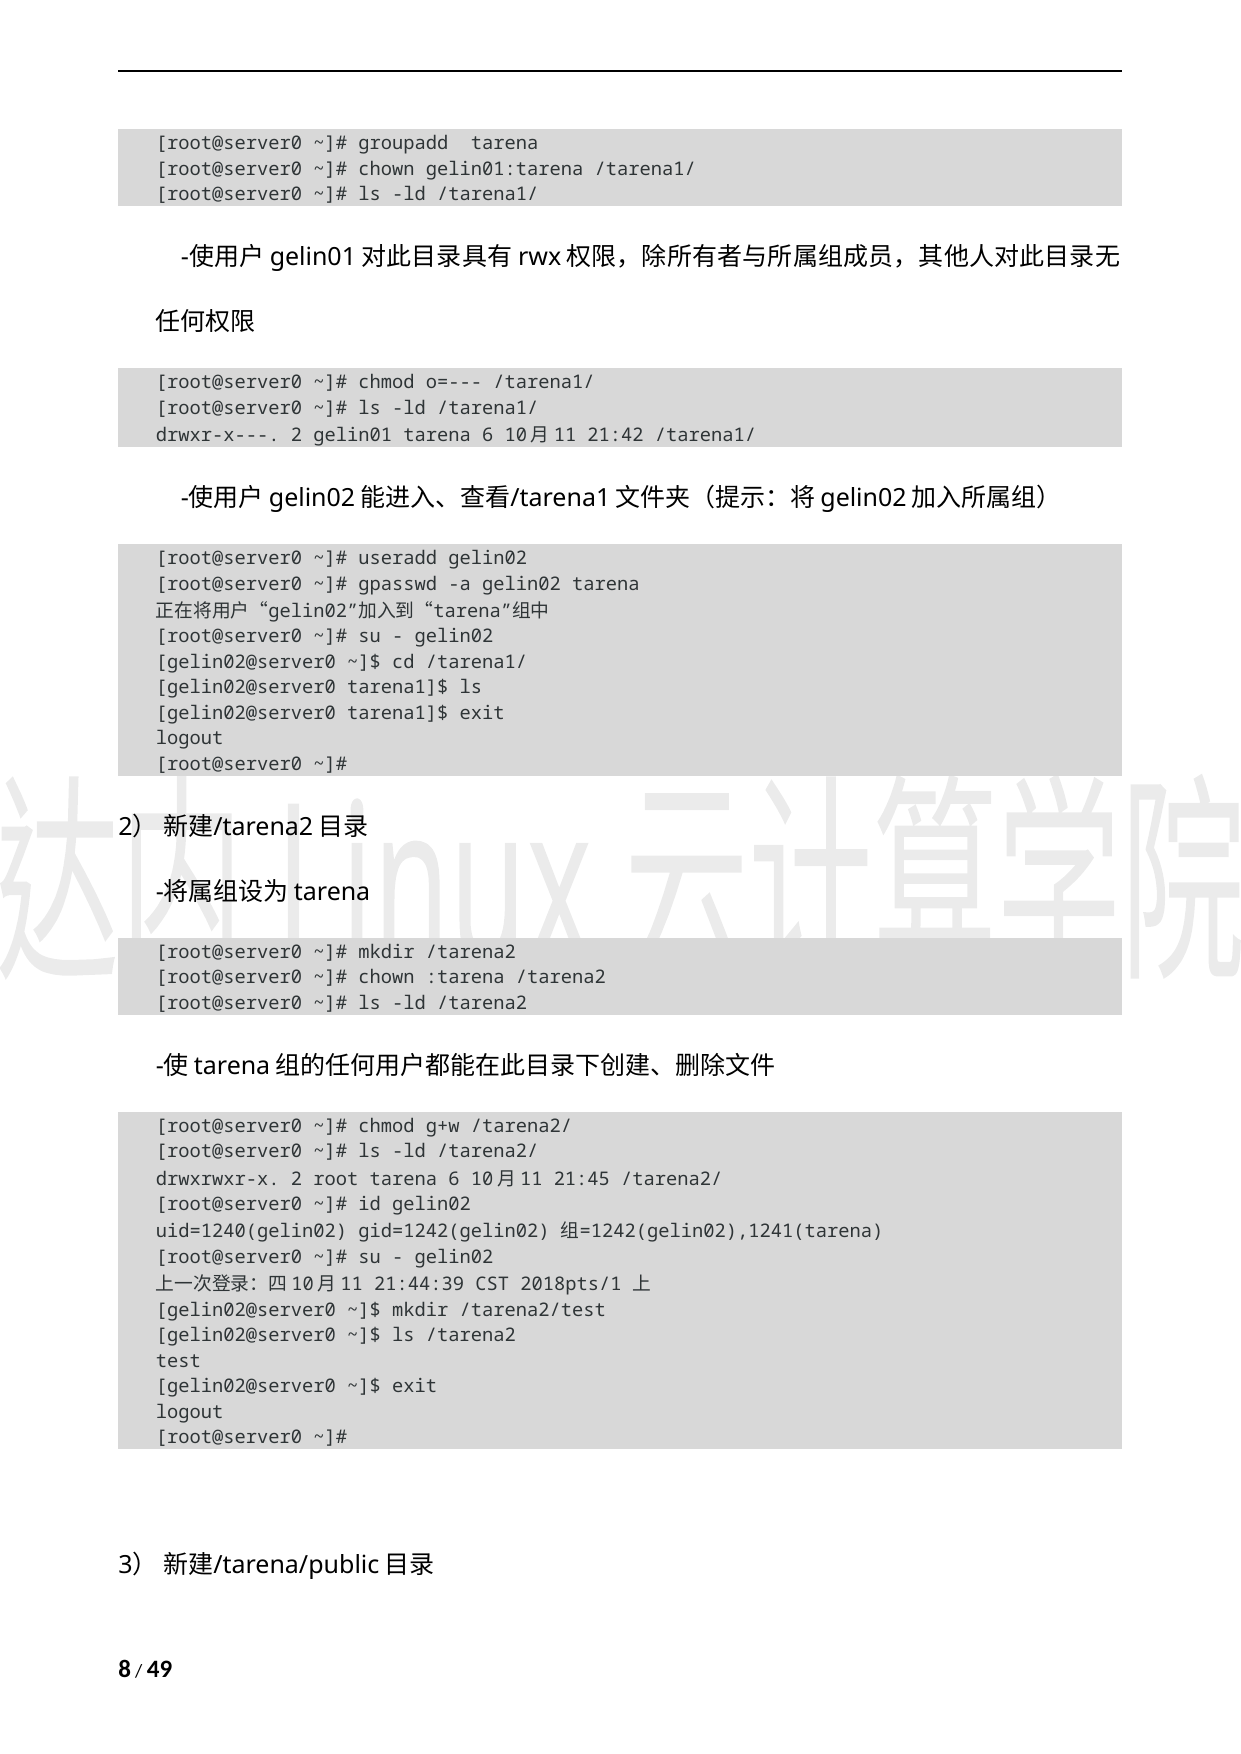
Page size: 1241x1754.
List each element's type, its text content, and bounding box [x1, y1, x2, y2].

text [root@server0 ~]# ls -ld /tarena2 [118, 989, 1122, 1015]
text uid=1240(gelin02) gid=1242(gelin02) 组=1242(gelin02),1241(tarena) [118, 1216, 1122, 1243]
text [gelin02@server0 tarena1]$ ls [118, 673, 1122, 699]
text [root@server0 ~]# chmod o=--- /tarena1/ [118, 368, 1122, 394]
text drwxrwxr-x. 2 root tarena 6 10月 11 21:45 /tarena2/ [118, 1163, 1122, 1190]
text [root@server0 ~]# [118, 1423, 1122, 1449]
text logout [118, 724, 1122, 750]
text [gelin02@server0 ~]$ cd /tarena1/ [118, 648, 1122, 673]
text [gelin02@server0 ~]$ ls /tarena2 [118, 1321, 1122, 1347]
text logout [118, 1398, 1122, 1423]
text [root@server0 ~]# chmod g+w /tarena2/ [118, 1112, 1122, 1138]
text [root@server0 ~]# mkdir /tarena2 [118, 938, 1122, 964]
text [root@server0 ~]# su - gelin02 [118, 1243, 1122, 1269]
text drwxr-x---. 2 gelin01 tarena 6 10月 11 21:42 /tarena1/ [118, 419, 1122, 447]
text test [118, 1347, 1122, 1372]
text [root@server0 ~]# [118, 750, 1122, 776]
text -使用户gelin02能进入、查看/tarena1文件夹（提示：将gelin02加入所属组） [156, 463, 1122, 528]
text 正在将用户“gelin02”加入到“tarena”组中 [118, 595, 1122, 622]
text [root@server0 ~]# ls -ld /tarena1/ [118, 394, 1122, 419]
text -使用户gelin01对此目录具有rwx权限，除所有者与所属组成员，其他人对此目录无任何权限 [156, 222, 1122, 352]
text [root@server0 ~]# id gelin02 [118, 1190, 1122, 1216]
list 新建/tarena2目录 [118, 792, 1122, 857]
text [root@server0 ~]# ls -ld /tarena2/ [118, 1138, 1122, 1163]
text [gelin02@server0 ~]$ mkdir /tarena2/test [118, 1296, 1122, 1321]
text -将属组设为tarena [156, 857, 1122, 922]
text [root@server0 ~]# gpasswd -a gelin02 tarena [118, 570, 1122, 595]
text [root@server0 ~]# groupadd tarena [118, 129, 1122, 155]
list 新建/tarena/public目录 [118, 1530, 1122, 1595]
text [root@server0 ~]# ls -ld /tarena1/ [118, 181, 1122, 206]
text 上一次登录：四 10月 11 21:44:39 CST 2018pts/1 上 [118, 1269, 1122, 1296]
text [root@server0 ~]# useradd gelin02 [118, 544, 1122, 570]
text [root@server0 ~]# chown gelin01:tarena /tarena1/ [118, 155, 1122, 181]
text [gelin02@server0 tarena1]$ exit [118, 699, 1122, 724]
text -使tarena组的任何用户都能在此目录下创建、删除文件 [156, 1031, 1122, 1096]
text [root@server0 ~]# su - gelin02 [118, 622, 1122, 648]
text [gelin02@server0 ~]$ exit [118, 1372, 1122, 1398]
text [root@server0 ~]# chown :tarena /tarena2 [118, 964, 1122, 989]
